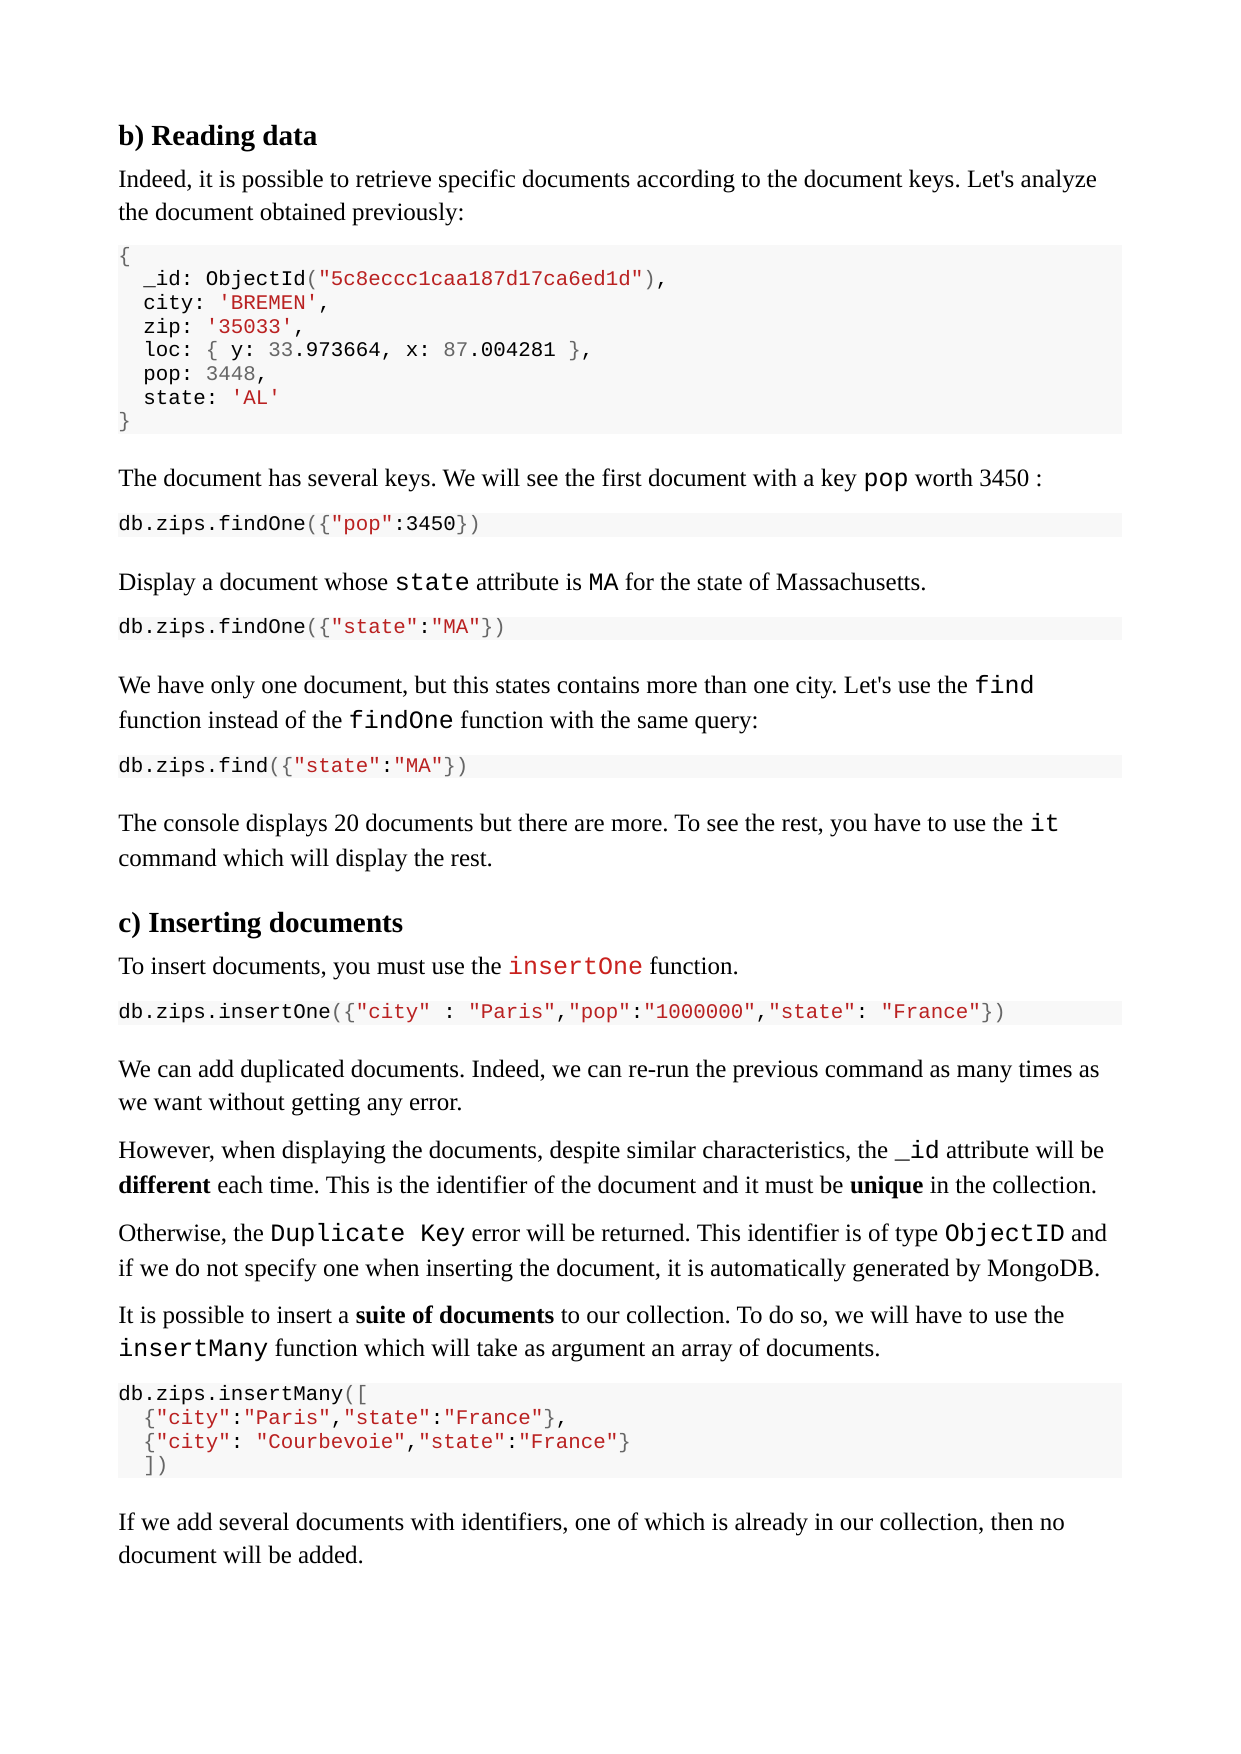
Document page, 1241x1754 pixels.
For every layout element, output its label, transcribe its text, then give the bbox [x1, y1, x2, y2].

text However, when displaying the documents, despite similar characteristics, the _id attribute will be different each time. This is the identifier of the document and it must be unique in the collection. [118, 1135, 1122, 1199]
text Indeed, it is possible to retrieve specific documents according to the document keys. Let's analyze the document obtained previously: [118, 164, 1122, 226]
text { [118, 245, 1122, 268]
text city: 'BREMEN', [118, 292, 1122, 316]
text _id: ObjectId("5c8eccc1caa187d17ca6ed1d"), [118, 268, 1122, 292]
subtitle b) Reading data [118, 118, 1122, 152]
text state: 'AL' [118, 387, 1122, 410]
text {"city": "Courbevoie","state":"France"} [118, 1431, 1122, 1454]
text The document has several keys. We will see the first document with a key pop worth 3450 : [118, 463, 1122, 494]
text db.zips.findOne({"state":"MA"}) [118, 617, 1122, 640]
text To insert documents, you must use the insertOne function. [118, 951, 1122, 982]
text pop: 3448, [118, 363, 1122, 387]
text db.zips.insertOne({"city" : "Paris","pop":"1000000","state": "France"}) [118, 1001, 1122, 1025]
text We have only one document, but this states contains more than one city. Let's use the find function instead of the findOne function with the same query: [118, 670, 1122, 736]
text ]) [118, 1454, 1122, 1478]
text } [118, 410, 1122, 434]
text We can add duplicated documents. Indeed, we can re-run the previous command as many times as we want without getting any error. [118, 1054, 1122, 1116]
text The console displays 20 documents but there are more. To see the rest, you have to use the it command which will display the rest. [118, 808, 1122, 872]
text loc: { y: 33.973664, x: 87.004281 }, [118, 339, 1122, 363]
text db.zips.insertMany([ [118, 1383, 1122, 1407]
text {"city":"Paris","state":"France"}, [118, 1407, 1122, 1431]
text db.zips.findOne({"pop":3450}) [118, 513, 1122, 537]
text zip: '35033', [118, 316, 1122, 339]
text Display a document whose state attribute is MA for the state of Massachusetts. [118, 567, 1122, 597]
text It is possible to insert a suite of documents to our collection. To do so, we will have to use the insertMany function which will take as argument an array of documents. [118, 1300, 1122, 1364]
subtitle c) Inserting documents [118, 905, 1122, 939]
text If we add several documents with identifiers, one of which is already in our collection, then no document will be added. [118, 1507, 1122, 1569]
text db.zips.find({"state":"MA"}) [118, 755, 1122, 778]
text Otherwise, the Duplicate Key error will be returned. This identifier is of type ObjectID and if we do not specify one when inserting the document, it is automatically generated by MongoDB. [118, 1218, 1122, 1282]
